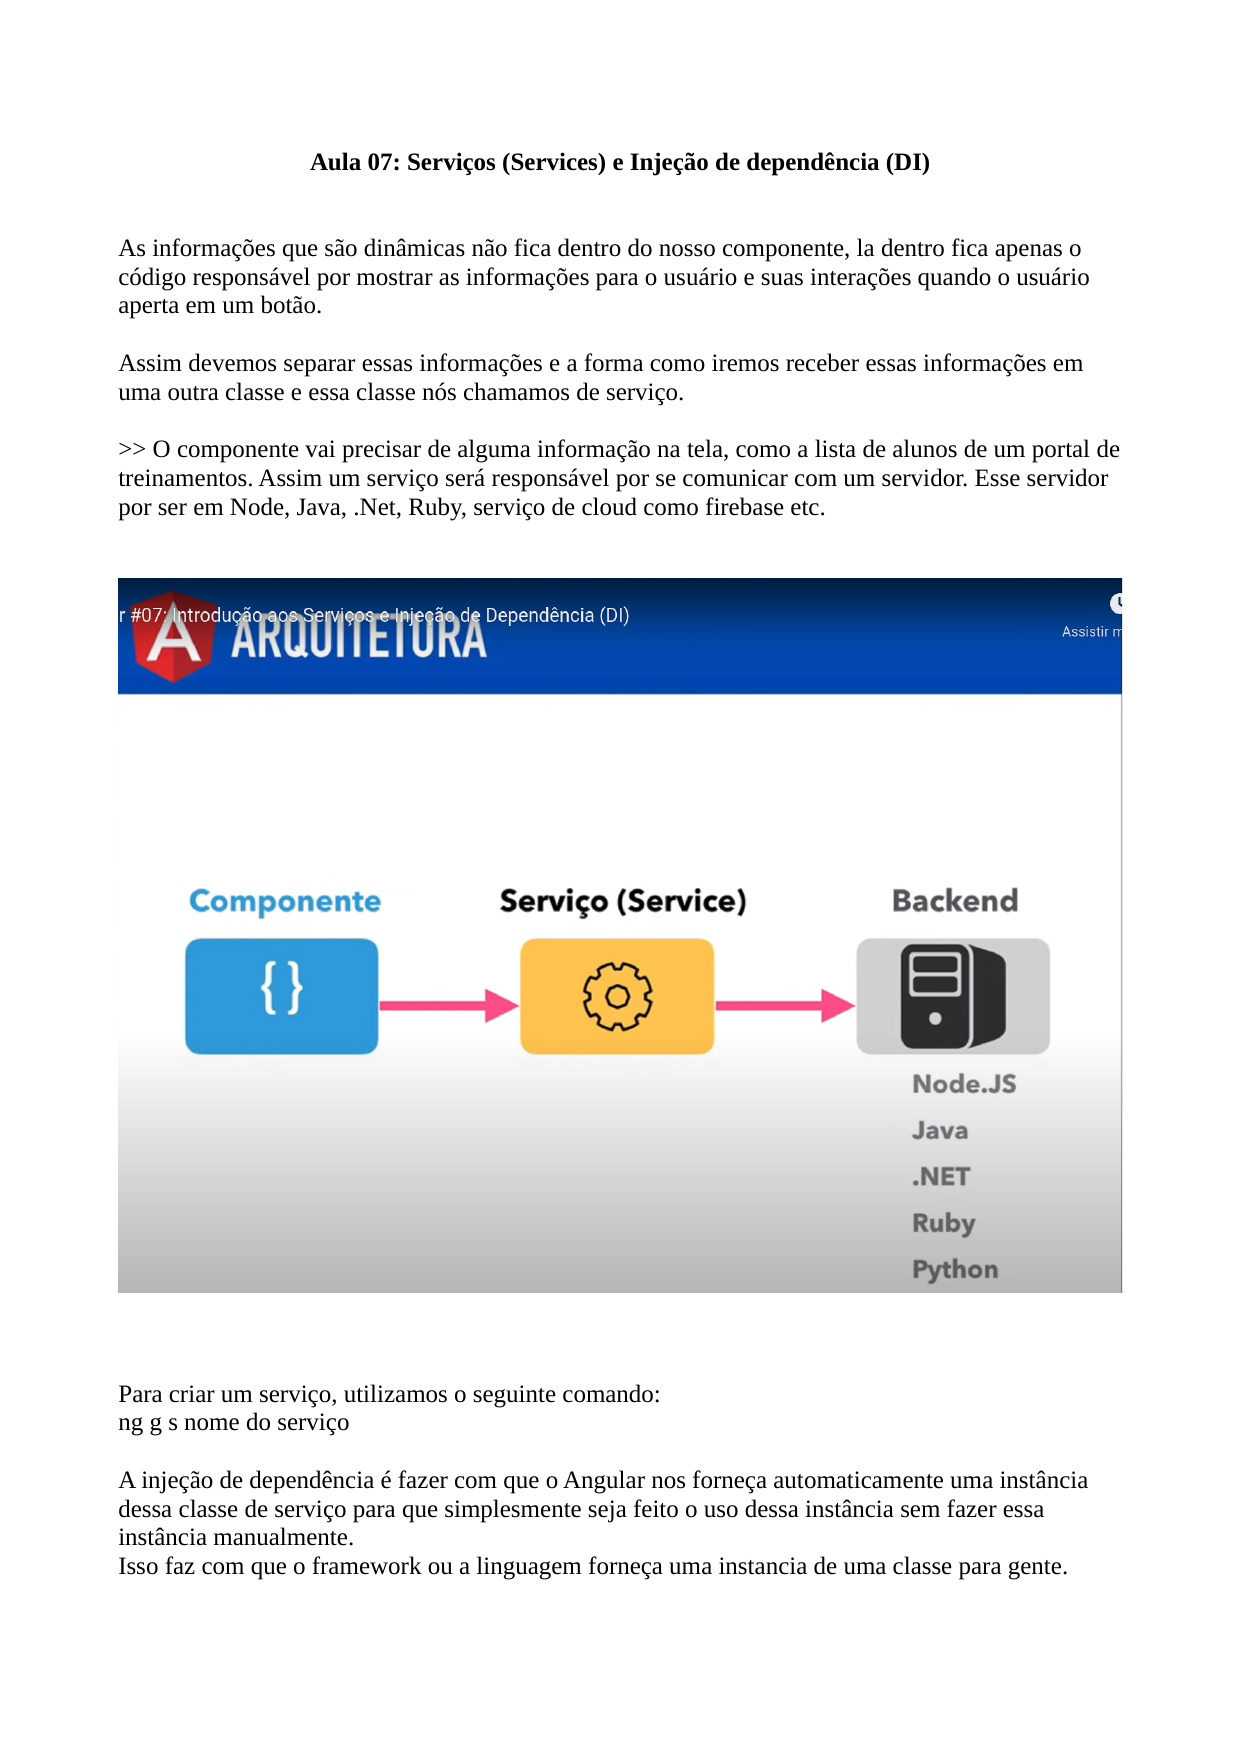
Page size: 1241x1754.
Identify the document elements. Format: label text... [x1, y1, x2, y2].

text A injeção de dependência é fazer com que o Angular nos forneça automaticamente uma instância dessa classe de serviço para que simplesmente seja feito o uso dessa instância sem fazer essa instância manualmente. [118, 1465, 1122, 1551]
text ng g s nome do serviço [118, 1407, 1122, 1436]
text Aula 07: Serviços (Services) e Injeção de dependência (DI) [118, 147, 1122, 176]
text Assim devemos separar essas informações e a forma como iremos receber essas informações em uma outra classe e essa classe nós chamamos de serviço. [118, 348, 1122, 406]
text As informações que são dinâmicas não fica dentro do nosso componente, la dentro fica apenas o código responsável por mostrar as informações para o usuário e suas interações quando o usuário aperta em um botão. [118, 233, 1122, 319]
text Isso faz com que o framework ou a linguagem forneça uma instancia de uma classe para gente. [118, 1551, 1122, 1580]
text >> O componente vai precisar de alguma informação na tela, como a lista de alunos de um portal de treinamentos. Assim um serviço será responsável por se comunicar com um servidor. Esse servidor por ser em Node, Java, .Net, Ruby, serviço de cloud como firebase etc. [118, 434, 1122, 521]
text Para criar um serviço, utilizamos o seguinte comando: [118, 1379, 1122, 1407]
picture [118, 578, 1123, 1293]
